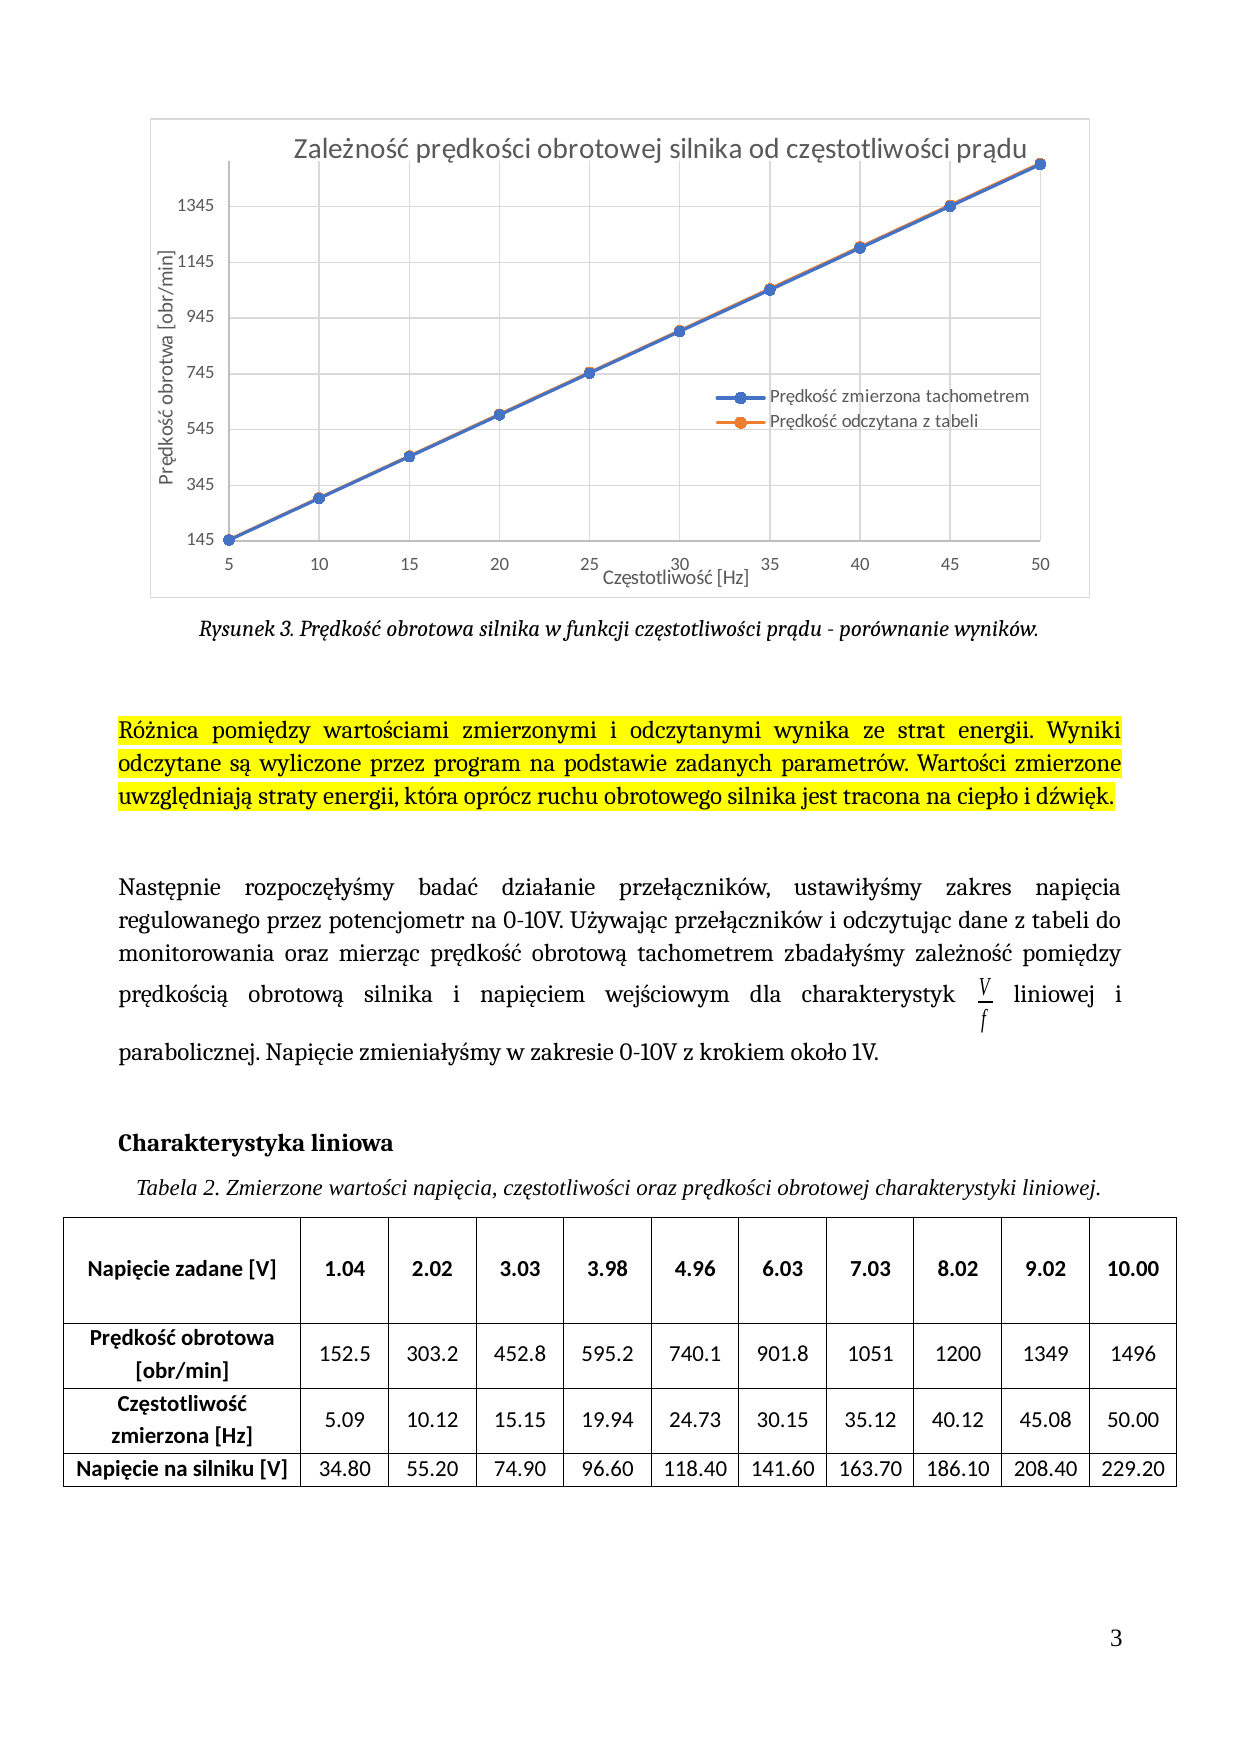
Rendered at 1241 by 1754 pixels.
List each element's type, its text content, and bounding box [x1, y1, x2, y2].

table_cell 595.2 [564, 1324, 651, 1388]
table_cell 74.90 [477, 1454, 563, 1486]
table_cell 10.12 [389, 1389, 476, 1453]
table_cell 40.12 [914, 1389, 1001, 1453]
table_header 4.96 [652, 1218, 738, 1322]
table_cell 34.80 [301, 1454, 388, 1486]
table_cell 303.2 [389, 1324, 476, 1388]
table_cell 901.8 [739, 1324, 826, 1388]
text Charakterystyka liniowa [118, 1129, 1122, 1157]
table_header 3.03 [477, 1218, 563, 1322]
table_cell 1349 [1002, 1324, 1089, 1388]
table_cell 186.10 [914, 1454, 1001, 1486]
table_cell 740.1 [652, 1324, 738, 1388]
table_cell 1200 [914, 1324, 1001, 1388]
table_cell 35.12 [827, 1389, 913, 1453]
table_header 1.04 [301, 1218, 388, 1322]
table_cell 15.15 [477, 1389, 563, 1453]
table_cell 1496 [1090, 1324, 1176, 1388]
table_cell 1051 [827, 1324, 913, 1388]
table_header 8.02 [914, 1218, 1001, 1322]
table_header 3.98 [564, 1218, 651, 1322]
table_cell Częstotliwość zmierzona [Hz] [64, 1389, 300, 1453]
table_header 6.03 [739, 1218, 826, 1322]
text Różnica pomiędzy wartościami zmierzonymi i odczytanymi wynika ze strat energii. Wyniki odczytane są wyliczone przez program na podstawie zadanych parametrów. Wartości zmierzone uwzględniają straty energii, która oprócz ruchu obrotowego silnika jest tracona na ciepło i dźwięk. [118, 716, 1122, 811]
table_cell 45.08 [1002, 1389, 1089, 1453]
table_cell Prędkość obrotowa [obr/min] [64, 1324, 300, 1388]
table_cell 229.20 [1090, 1454, 1176, 1486]
table_cell 24.73 [652, 1389, 738, 1453]
table_cell 118.40 [652, 1454, 738, 1486]
table_header 2.02 [389, 1218, 476, 1322]
table_cell 55.20 [389, 1454, 476, 1486]
text Tabela 2. Zmierzone wartości napięcia, częstotliwości oraz prędkości obrotowej charakterystyki liniowej. [118, 1174, 1122, 1201]
table_cell 30.15 [739, 1389, 826, 1453]
table_cell 5.09 [301, 1389, 388, 1453]
table_cell 96.60 [564, 1454, 651, 1486]
table_cell 208.40 [1002, 1454, 1089, 1486]
text Następnie rozpoczęłyśmy badać działanie przełączników, ustawiłyśmy zakres napięcia regulowanego przez potencjometr na 0-10V. Używając przełączników i odczytując dane z tabeli do monitorowania oraz mierząc prędkość obrotową tachometrem zbadałyśmy zależność pomiędzy prędkością obrotową silnika i napięciem wejściowym dla charakterystyk liniowej i parabolicznej. Napięcie zmieniałyśmy w zakresie 0-10V z krokiem około 1V. [118, 873, 1122, 1066]
table_cell 19.94 [564, 1389, 651, 1453]
table_header Napięcie zadane [V] [64, 1218, 300, 1322]
table_header 10.00 [1090, 1218, 1176, 1322]
table_header 9.02 [1002, 1218, 1089, 1322]
table_cell 163.70 [827, 1454, 913, 1486]
table_cell 141.60 [739, 1454, 826, 1486]
table_cell 50.00 [1090, 1389, 1176, 1453]
text Rysunek 3. Prędkość obrotowa silnika w funkcji częstotliwości prądu - porównanie wyników. [118, 615, 1122, 642]
table_cell 452.8 [477, 1324, 563, 1388]
table_header 7.03 [827, 1218, 913, 1322]
table_cell 152.5 [301, 1324, 388, 1388]
table_cell Napięcie na silniku [V] [64, 1454, 300, 1486]
